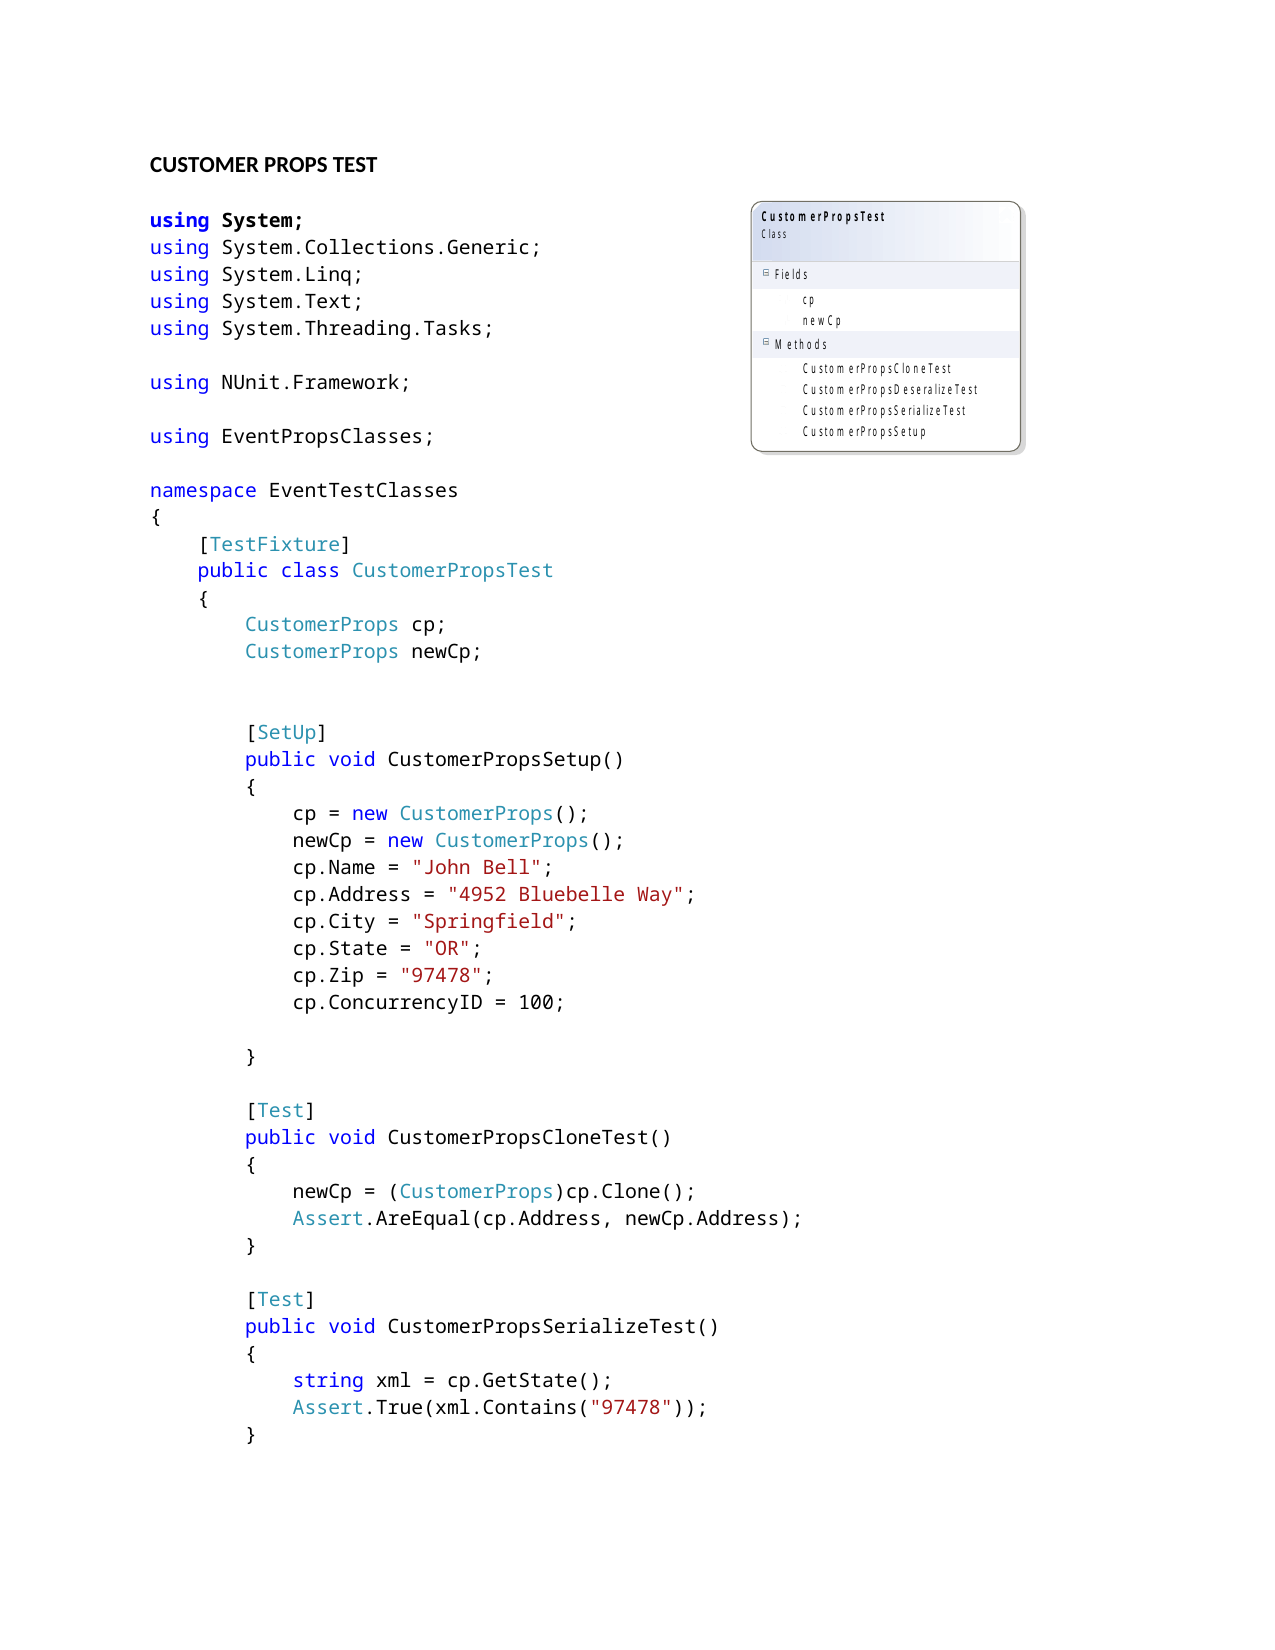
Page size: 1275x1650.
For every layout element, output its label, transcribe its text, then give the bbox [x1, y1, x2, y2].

text public void CustomerPropsSetup() [150, 746, 1125, 773]
text [1031, 287, 1125, 314]
text [1031, 368, 1125, 395]
text CUSTOMER PROPS TEST [150, 150, 1125, 178]
text [TestFixture] [150, 530, 1125, 557]
text cp.Zip = "97478"; [150, 961, 1125, 988]
text } [150, 1042, 1125, 1069]
text using NUnit.Framework; [150, 368, 740, 395]
text CustomerProps cp; [150, 611, 1125, 638]
text newCp = (CustomerProps)cp.Clone(); [150, 1177, 1125, 1204]
text [SetUp] [150, 719, 1125, 746]
text cp = new CustomerProps(); [150, 799, 1125, 827]
text { [150, 1150, 1125, 1177]
text public void CustomerPropsSerializeTest() [150, 1312, 1125, 1339]
text using System.Threading.Tasks; [150, 314, 740, 341]
text using System.Collections.Generic; [150, 233, 740, 260]
text using System.Linq; [150, 260, 740, 287]
text string xml = cp.GetState(); [150, 1366, 1125, 1393]
text public class CustomerPropsTest [150, 557, 1125, 584]
text namespace EventTestClasses [150, 476, 1125, 503]
text } [150, 1420, 1125, 1447]
text Assert.AreEqual(cp.Address, newCp.Address); [150, 1204, 1125, 1231]
text cp.ConcurrencyID = 100; [150, 988, 1125, 1015]
text [1031, 233, 1125, 260]
text [1031, 422, 1125, 449]
text using System.Text; [150, 287, 740, 314]
text cp.City = "Springfield"; [150, 907, 1125, 934]
text { [150, 584, 1125, 611]
text cp.State = "OR"; [150, 934, 1125, 961]
text [1031, 314, 1125, 341]
text using System; [150, 206, 740, 233]
text } [150, 1231, 1125, 1258]
text Assert.True(xml.Contains("97478")); [150, 1393, 1125, 1420]
text public void CustomerPropsCloneTest() [150, 1123, 1125, 1150]
text [Test] [150, 1096, 1125, 1123]
text [1031, 206, 1125, 233]
text CustomerProps newCp; [150, 638, 1125, 665]
text { [150, 503, 1125, 530]
text newCp = new CustomerProps(); [150, 827, 1125, 853]
text [Test] [150, 1285, 1125, 1312]
text { [150, 773, 1125, 799]
text cp.Name = "John Bell"; [150, 853, 1125, 881]
text [1031, 260, 1125, 287]
text using EventPropsClasses; [150, 422, 740, 449]
text { [150, 1339, 1125, 1366]
text cp.Address = "4952 Bluebelle Way"; [150, 881, 1125, 907]
